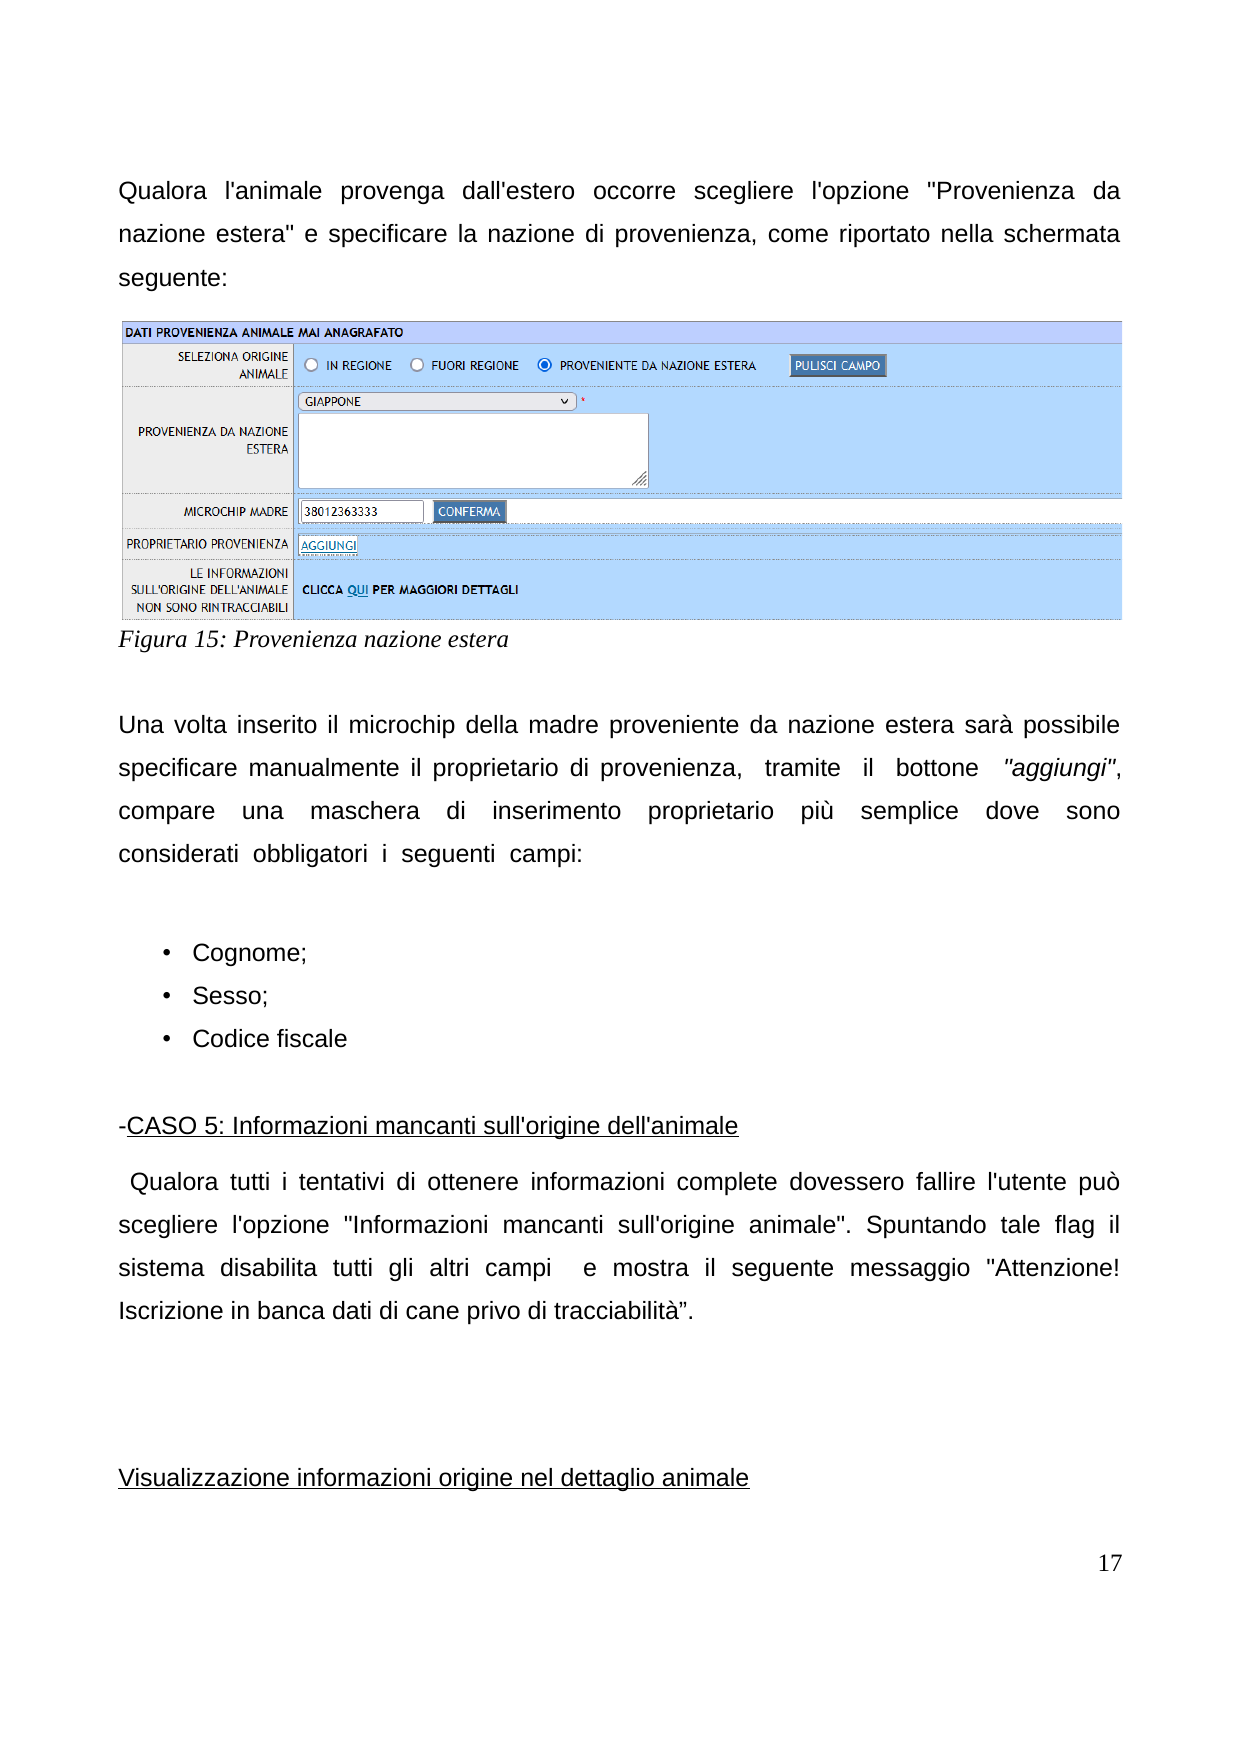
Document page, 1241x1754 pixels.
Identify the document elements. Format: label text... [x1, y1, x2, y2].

picture [118, 318, 1123, 624]
list Codice fiscale [162, 1024, 1122, 1053]
text Visualizzazione informazioni origine nel dettaglio animale [118, 1463, 1122, 1491]
text Qualora l'animale provenga dall'estero occorre scegliere l'opzione "Provenienza da nazione estera" e specificare la nazione di provenienza, come riportato nella schermata seguente: [118, 176, 1122, 291]
text -CASO 5: Informazioni mancanti sull'origine dell'animale [118, 1068, 1122, 1139]
list Cognome; [162, 938, 1122, 967]
text Figura 15: Provenienza nazione estera [118, 624, 1122, 652]
list Sesso; [162, 981, 1122, 1010]
text Una volta inserito il microchip della madre proveniente da nazione estera sarà possibile specificare manualmente il proprietario di provenienza, tramite il bottone "aggiungi", compare una maschera di inserimento proprietario più semplice dove sono considerati obbligatori i seguenti campi: [118, 652, 1122, 868]
text Qualora tutti i tentativi di ottenere informazioni complete dovessero fallire l'utente può scegliere l'opzione "Informazioni mancanti sull'origine animale". Spuntando tale flag il sistema disabilita tutti gli altri campi e mostra il seguente messaggio "Attenzione! Iscrizione in banca dati di cane privo di tracciabilità”. [118, 1166, 1122, 1324]
